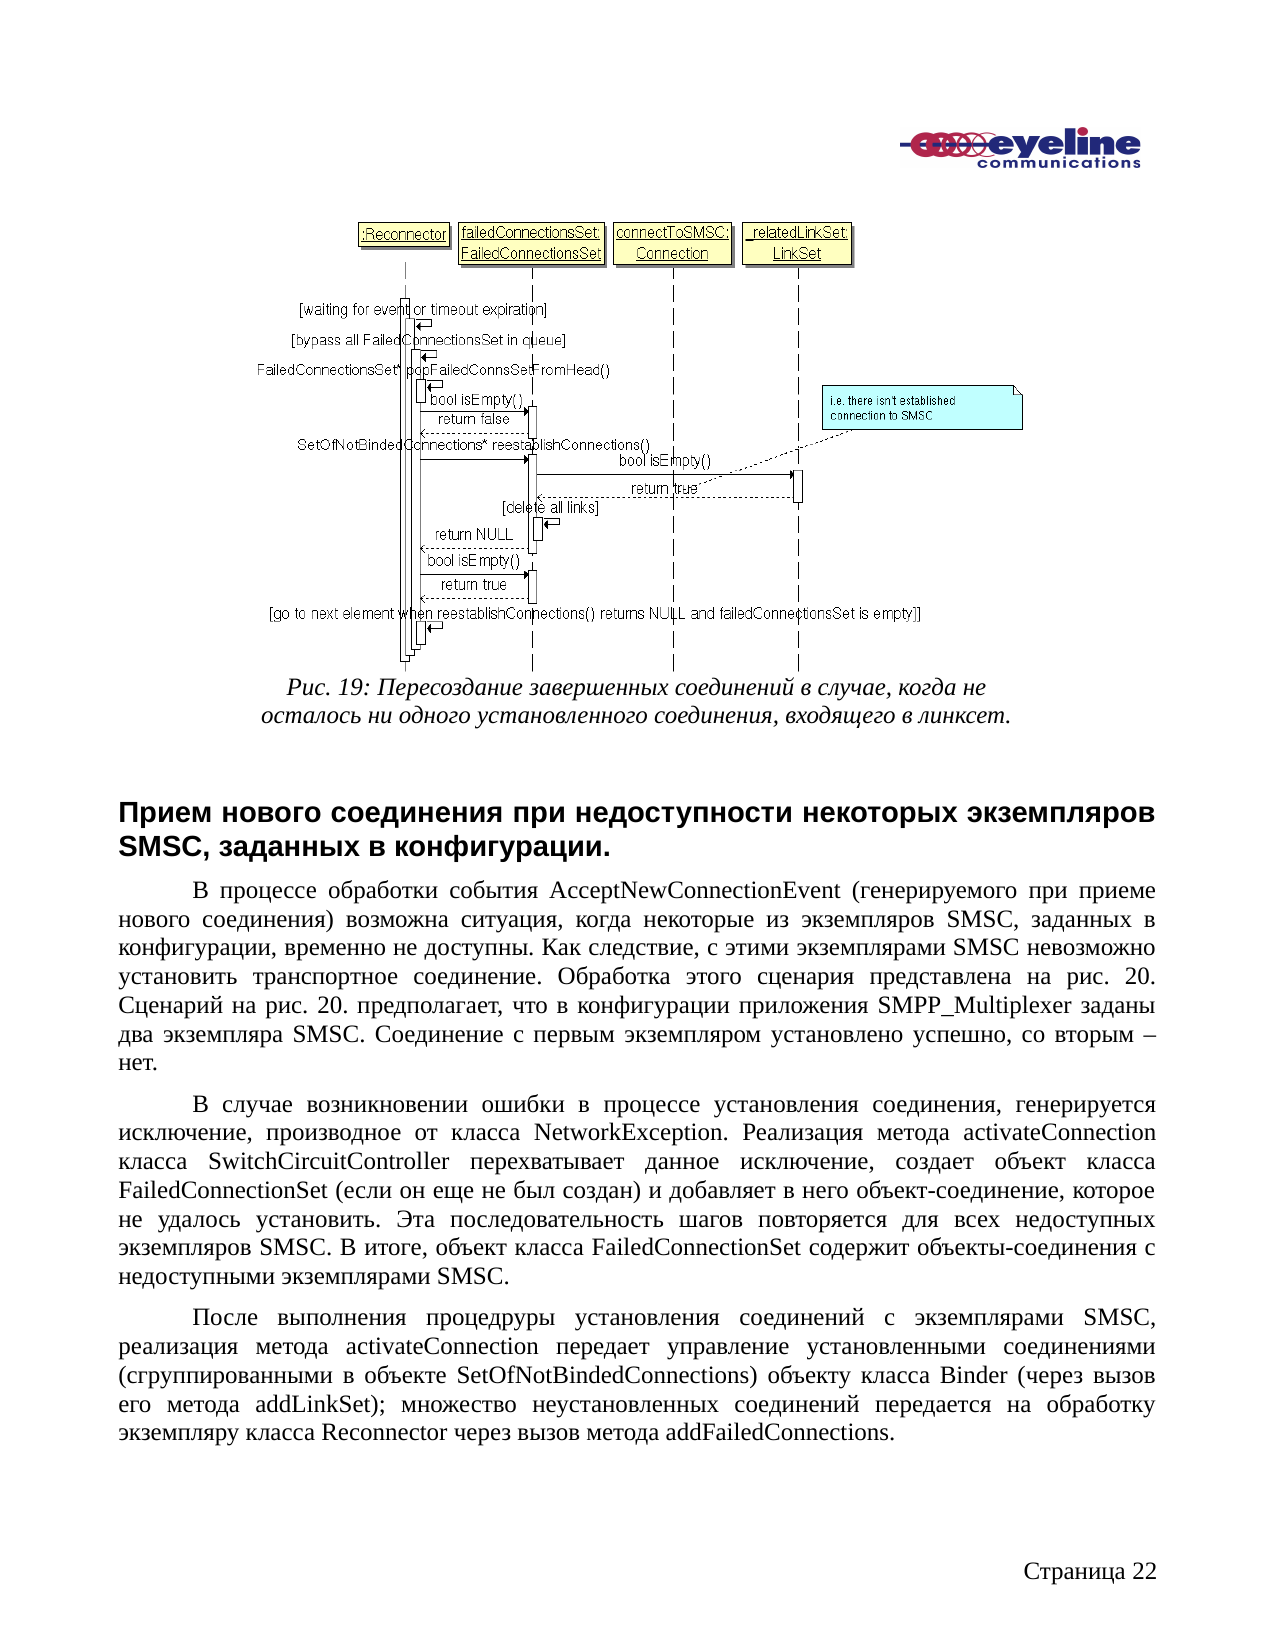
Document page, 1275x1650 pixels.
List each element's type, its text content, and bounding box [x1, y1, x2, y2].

subtitle Прием нового соединения при недоступности некоторых экземпляров SMSC, заданных в конфигурации. [118, 795, 1157, 862]
text В случае возникновении ошибки в процессе установления соединения, генерируется исключение, производное от класса NetworkException. Реализация метода activateConnection класса SwitchCircuitController перехватывает данное исключение, создает объект класса FailedConnectionSet (если он еще не был создан) и добавляет в него объект-соединение, которое не удалось установить. Эта последовательность шагов повторяется для всех недоступных экземпляров SMSC. В итоге, объект класса FailedConnectionSet содержит объекты-соединения с недоступными экземплярами SMSC. [118, 1089, 1157, 1290]
text Рис. 19: Пересоздание завершенных соединений в случае, когда не осталось ни одного установленного соединения, входящего в линксет. [243, 672, 1032, 729]
text В процессе обработки события AcceptNewConnectionEvent (генерируемого при приеме нового соединения) возможна ситуация, когда некоторые из экземпляров SMSC, заданных в конфигурации, временно не доступны. Как следствие, с этими экземплярами SMSC невозможно установить транспортное соединение. Обработка этого сценария представлена на рис. 20. Сценарий на рис. 20. предполагает, что в конфигурации приложения SMPP_Multiplexer заданы два экземпляра SMSC. Соединение с первым экземпляром установлено успешно, со вторым – нет. [118, 875, 1157, 1076]
text После выполнения процедруры установления соединений с экземплярами SMSC, реализация метода activateConnection передает управление установленными соединениями (сгруппированными в объекте SetOfNotBindedConnections) объекту класса Binder (через вызов его метода addLinkSet); множество неустановленных соединений передается на обработку экземпляру класса Reconnector через вызов метода addFailedConnections. [118, 1302, 1157, 1446]
picture [243, 218, 1032, 672]
picture [900, 127, 1141, 168]
